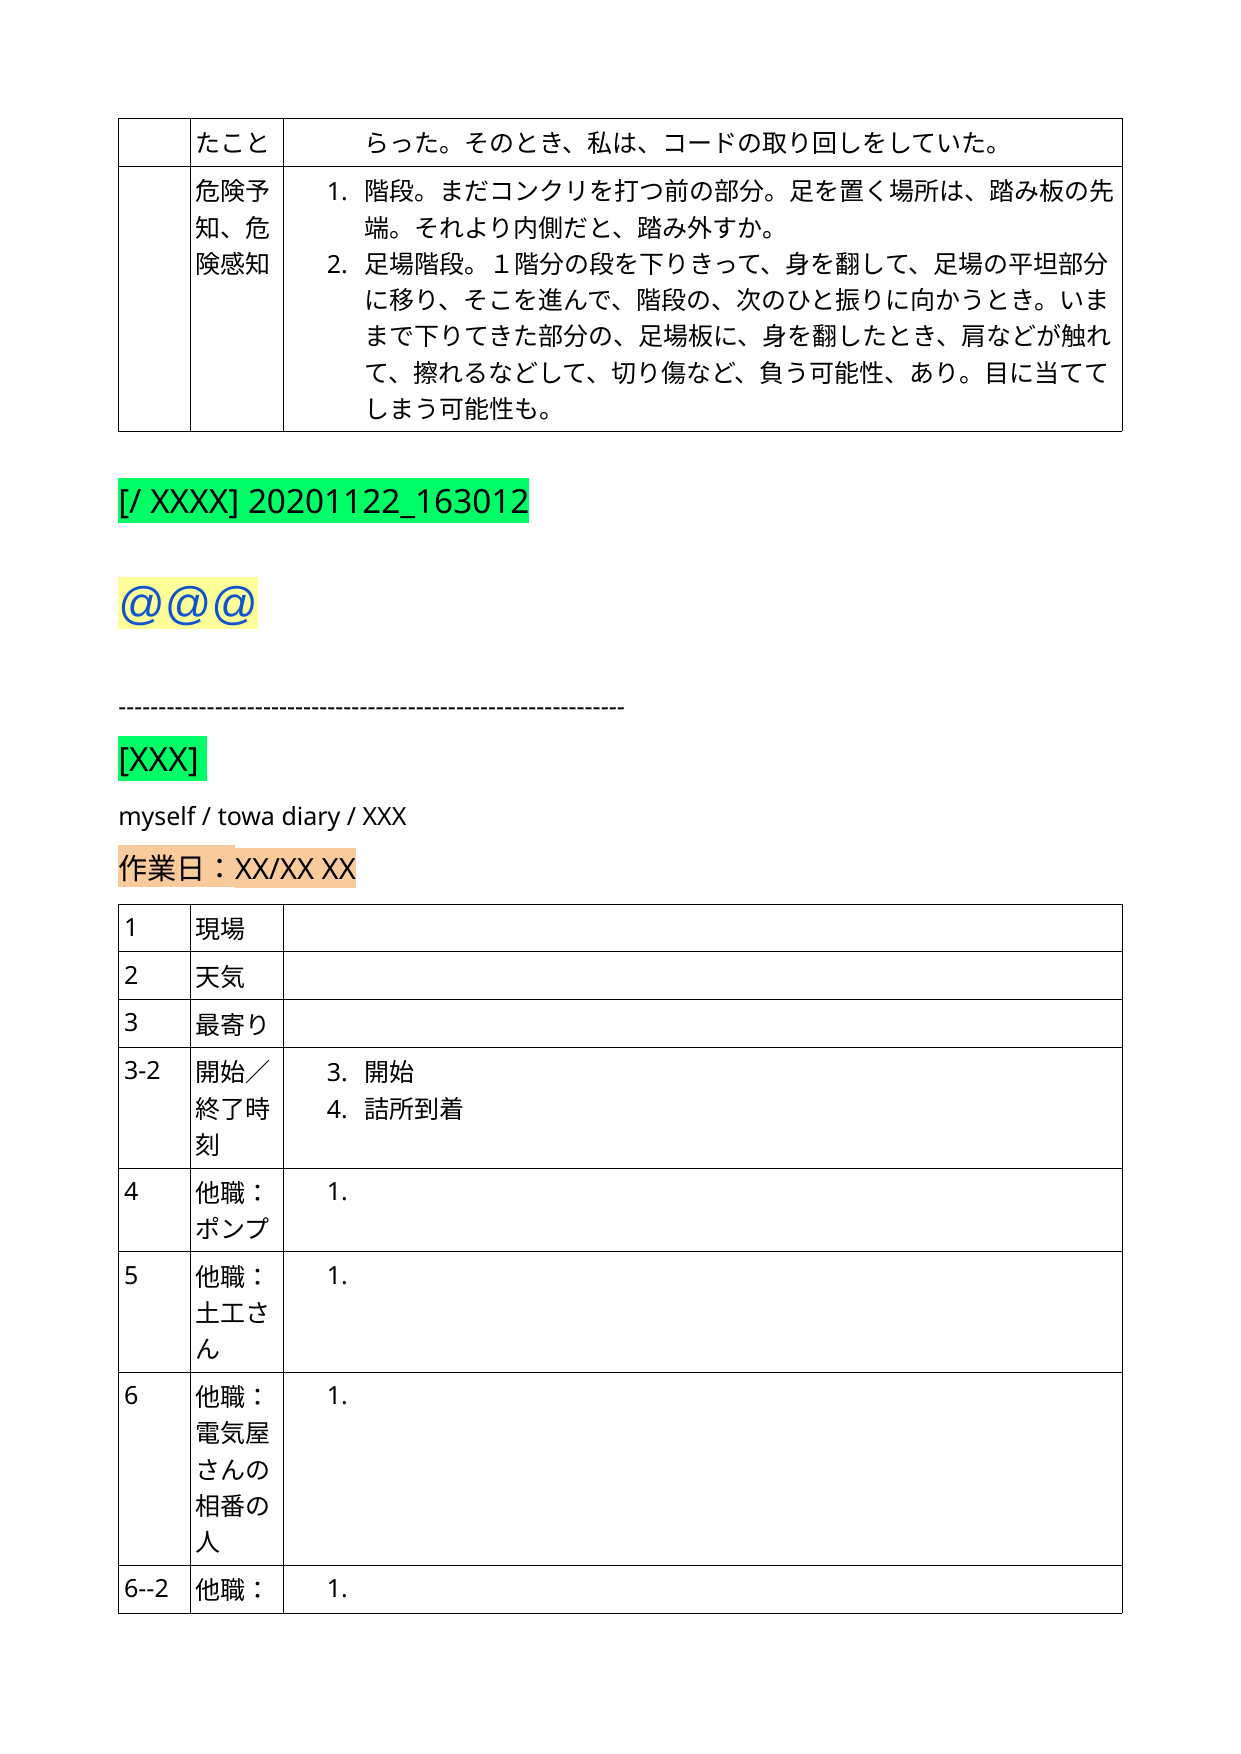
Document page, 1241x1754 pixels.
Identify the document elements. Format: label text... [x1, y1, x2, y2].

table_cell [284, 1373, 1122, 1564]
table_header 1 [119, 905, 190, 951]
text [/ XXXX] 20201122_163012 [118, 478, 1122, 523]
table_cell 他職：電気屋さんの相番の人 [191, 1373, 283, 1564]
table_cell [284, 1252, 1122, 1372]
table_cell 開始 詰所到着 [284, 1048, 1122, 1167]
table_cell 3 [119, 1000, 190, 1047]
table_cell たこと [191, 119, 283, 166]
table_cell 天気 [191, 952, 283, 999]
table_cell 階段。まだコンクリを打つ前の部分。足を置く場所は、踏み板の先端。それより内側だと、踏み外すか。 足場階段。１階分の段を下りきって、身を翻して、足場の平坦部分に移り、そこを進んで、階段の、次のひと振りに向かうとき。いままで下りてきた部分の、足場板に、身を翻したとき、肩などが触れて、擦れるなどして、切り傷など、負う可能性、あり。目に当ててしまう可能性も。 [284, 167, 1122, 431]
text 作業日：XX/XX XX [118, 845, 1122, 888]
table_cell 他職： [191, 1566, 283, 1612]
table_cell 他職：土工さん [191, 1252, 283, 1372]
table_header 現場 [191, 905, 283, 951]
table_cell 4 [119, 1169, 190, 1251]
table_cell 他職：ポンプ [191, 1169, 283, 1251]
table_cell 開始／終了時刻 [191, 1048, 283, 1167]
text @@@ [118, 577, 1122, 629]
table_cell 2 [119, 952, 190, 999]
table_cell 危険予知、危険感知 [191, 167, 283, 431]
table_cell [284, 1169, 1122, 1251]
table_cell [119, 167, 190, 431]
text myself / towa diary / XXX [118, 799, 1122, 833]
table_cell 3-2 [119, 1048, 190, 1167]
table_cell [284, 1000, 1122, 1047]
table_cell 6--2 [119, 1566, 190, 1612]
table_cell 6 [119, 1373, 190, 1564]
table_cell 最寄り [191, 1000, 283, 1047]
table_cell [284, 1566, 1122, 1612]
table_cell らった。そのとき、私は、コードの取り回しをしていた。 [284, 119, 1122, 166]
table_cell 5 [119, 1252, 190, 1372]
text [XXX] [118, 736, 1122, 781]
text --------------------------------------------------------------- [118, 689, 1122, 723]
table_cell [119, 119, 190, 166]
table_header [284, 905, 1122, 951]
table_cell [284, 952, 1122, 999]
